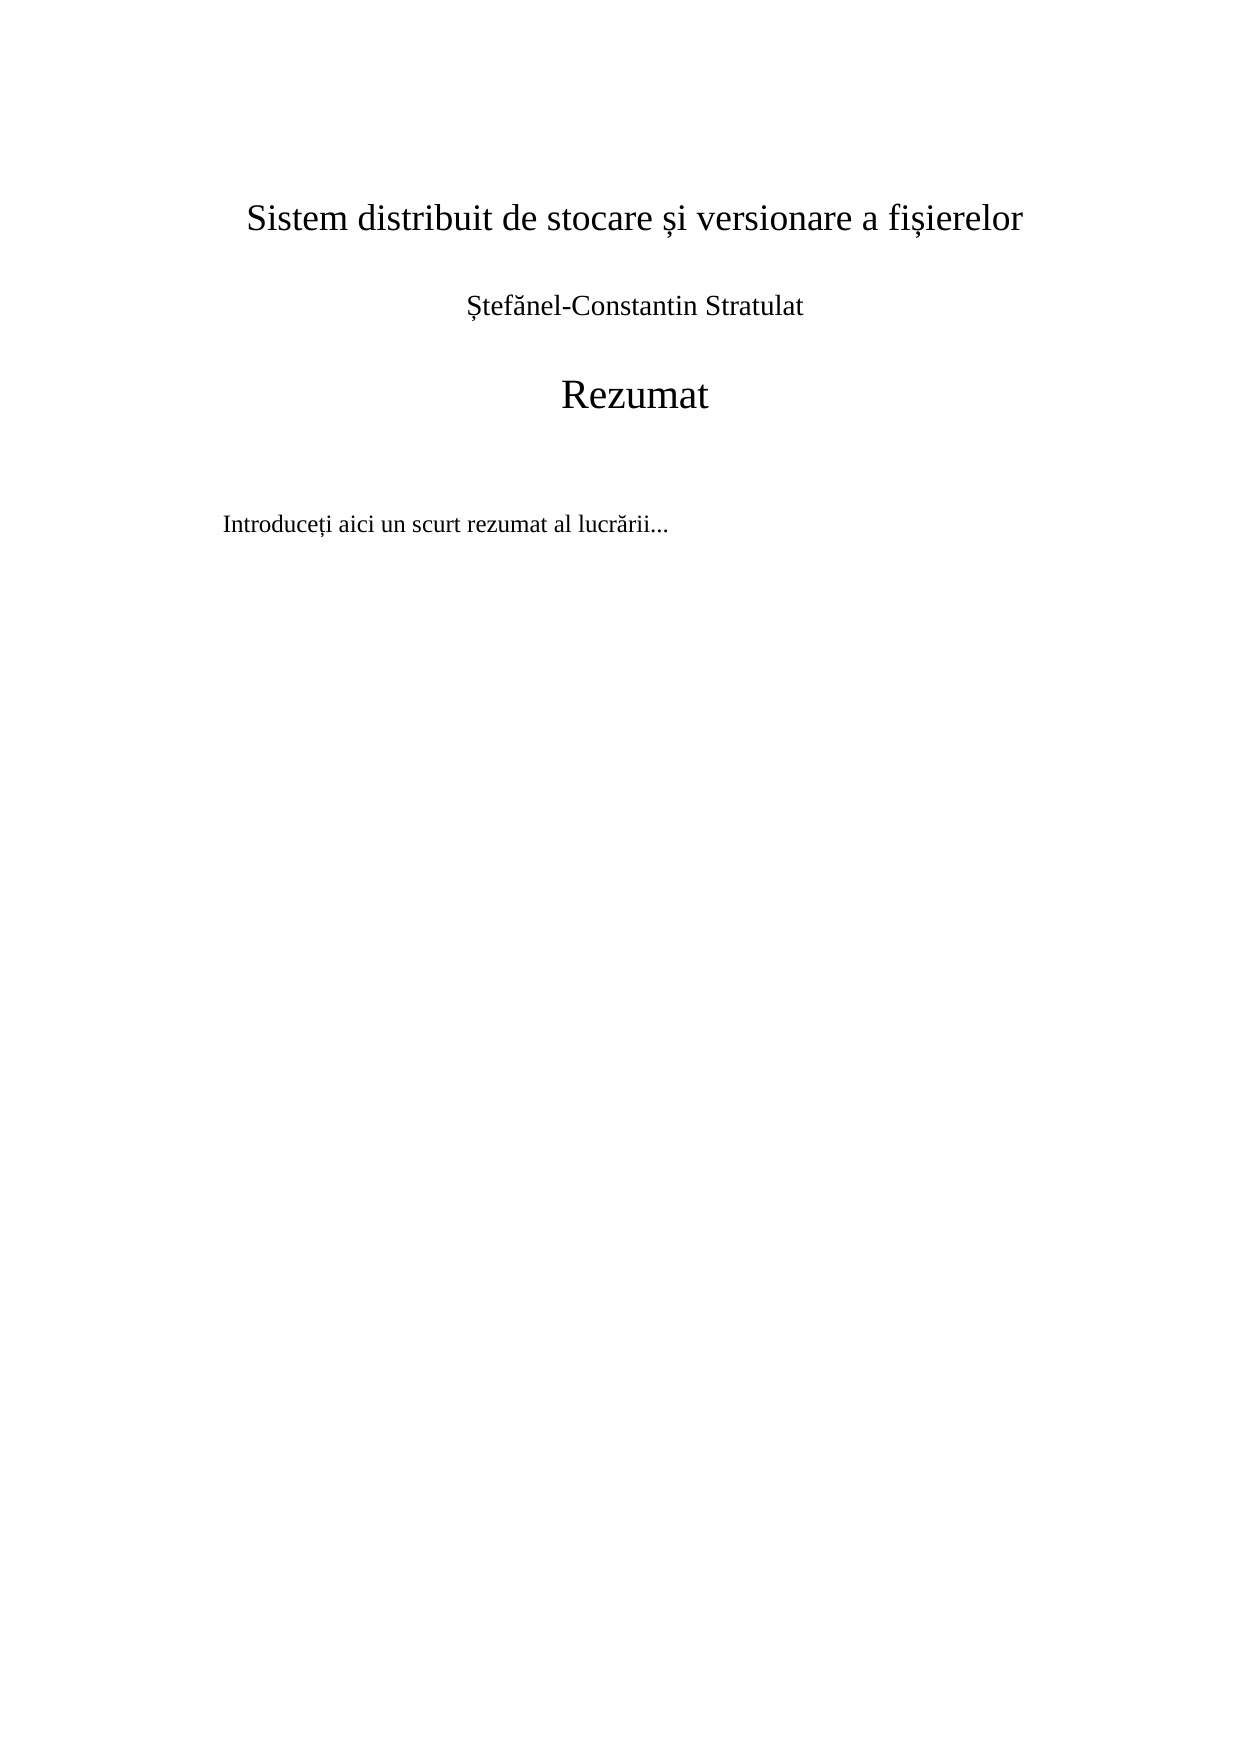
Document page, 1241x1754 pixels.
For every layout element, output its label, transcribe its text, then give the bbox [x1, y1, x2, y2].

text Rezumat [148, 369, 1122, 417]
text Ștefănel-Constantin Stratulat [148, 288, 1122, 322]
text Sistem distribuit de stocare și versionare a fișierelor [148, 196, 1122, 239]
text Introduceți aici un scurt rezumat al lucrării... [148, 509, 1122, 537]
